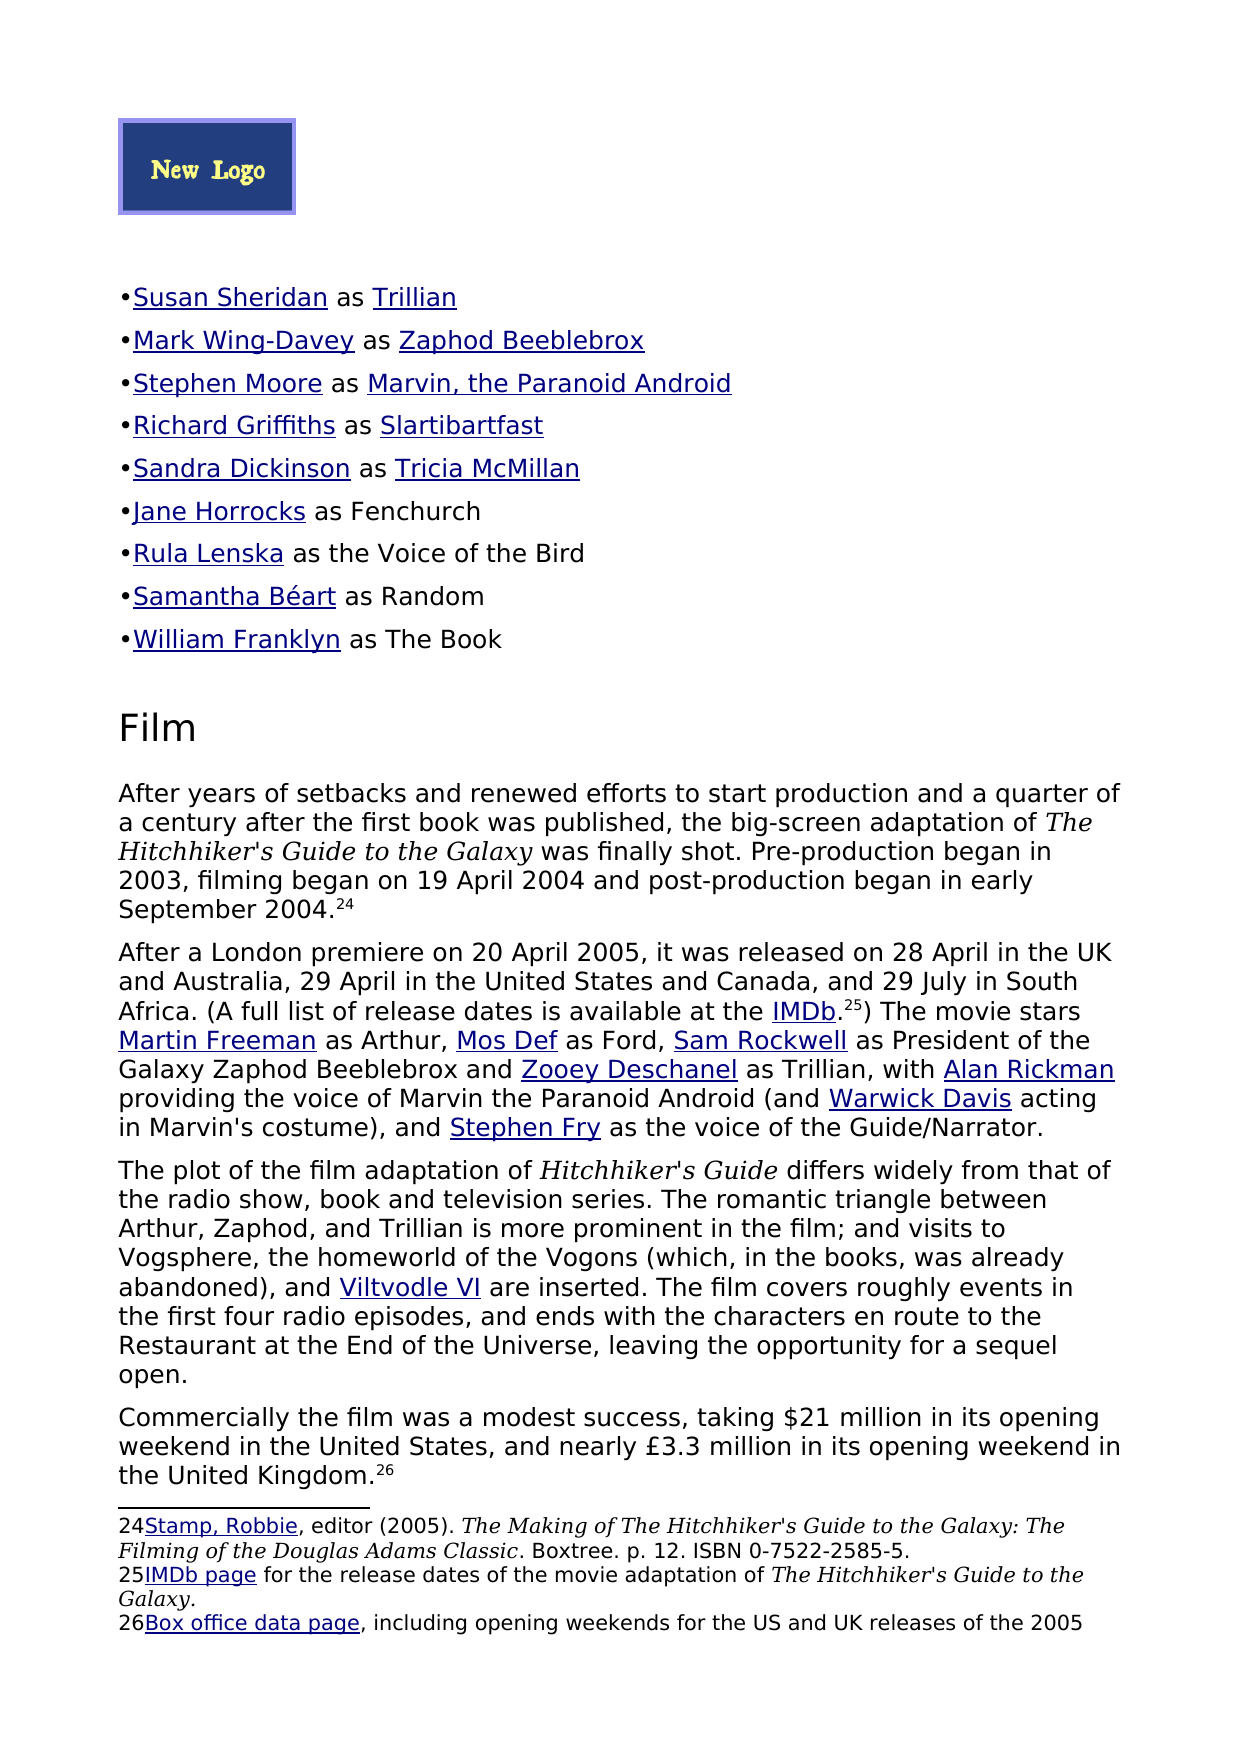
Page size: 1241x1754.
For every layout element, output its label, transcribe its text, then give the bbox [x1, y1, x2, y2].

text After a London premiere on 20 April 2005, it was released on 28 April in the UK and Australia, 29 April in the United States and Canada, and 29 July in South Africa. (A full list of release dates is available at the IMDb.) The movie stars Martin Freeman as Arthur, Mos Def as Ford, Sam Rockwell as President of the Galaxy Zaphod Beeblebrox and Zooey Deschanel as Trillian, with Alan Rickman providing the voice of Marvin the Paranoid Android (and Warwick Davis acting in Marvin's costume), and Stephen Fry as the voice of the Guide/Narrator. [118, 938, 1122, 1142]
list Susan Sheridan as Trillian [118, 283, 1122, 313]
text Stamp, Robbie, editor (2005). The Making of The Hitchhiker's Guide to the Galaxy: The Filming of the Douglas Adams Classic. Boxtree. p. 12. ISBN 0-7522-2585-5. [118, 1514, 1122, 1563]
list Samantha Béart as Random [118, 582, 1122, 612]
list William Franklyn as The Book [118, 625, 1122, 654]
text IMDb page for the release dates of the movie adaptation of The Hitchhiker's Guide to the Galaxy. [118, 1563, 1122, 1611]
list Rula Lenska as the Voice of the Bird [118, 540, 1122, 569]
list Jane Horrocks as Fenchurch [118, 497, 1122, 526]
text After years of setbacks and renewed efforts to start production and a quarter of a century after the first book was published, the big-screen adaptation of The Hitchhiker's Guide to the Galaxy was finally shot. Pre-production began in 2003, filming began on 19 April 2004 and post-production began in early September 2004. [118, 779, 1122, 925]
picture [118, 118, 296, 215]
subtitle Film [118, 707, 1122, 750]
text Commercially the film was a modest success, taking $21 million in its opening weekend in the United States, and nearly £3.3 million in its opening weekend in the United Kingdom. [118, 1403, 1122, 1490]
list Mark Wing-Davey as Zaphod Beeblebrox [118, 326, 1122, 355]
list Richard Griffiths as Slartibartfast [118, 412, 1122, 441]
list Sandra Dickinson as Tricia McMillan [118, 454, 1122, 483]
text Box office data page, including opening weekends for the US and UK releases of the 2005 [118, 1611, 1122, 1636]
text The plot of the film adaptation of Hitchhiker's Guide differs widely from that of the radio show, book and television series. The romantic triangle between Arthur, Zaphod, and Trillian is more prominent in the film; and visits to Vogsphere, the homeworld of the Vogons (which, in the books, was already abandoned), and Viltvodle VI are inserted. The film covers roughly events in the first four radio episodes, and ends with the characters en route to the Restaurant at the End of the Universe, leaving the opportunity for a sequel open. [118, 1156, 1122, 1389]
list Stephen Moore as Marvin, the Paranoid Android [118, 369, 1122, 398]
